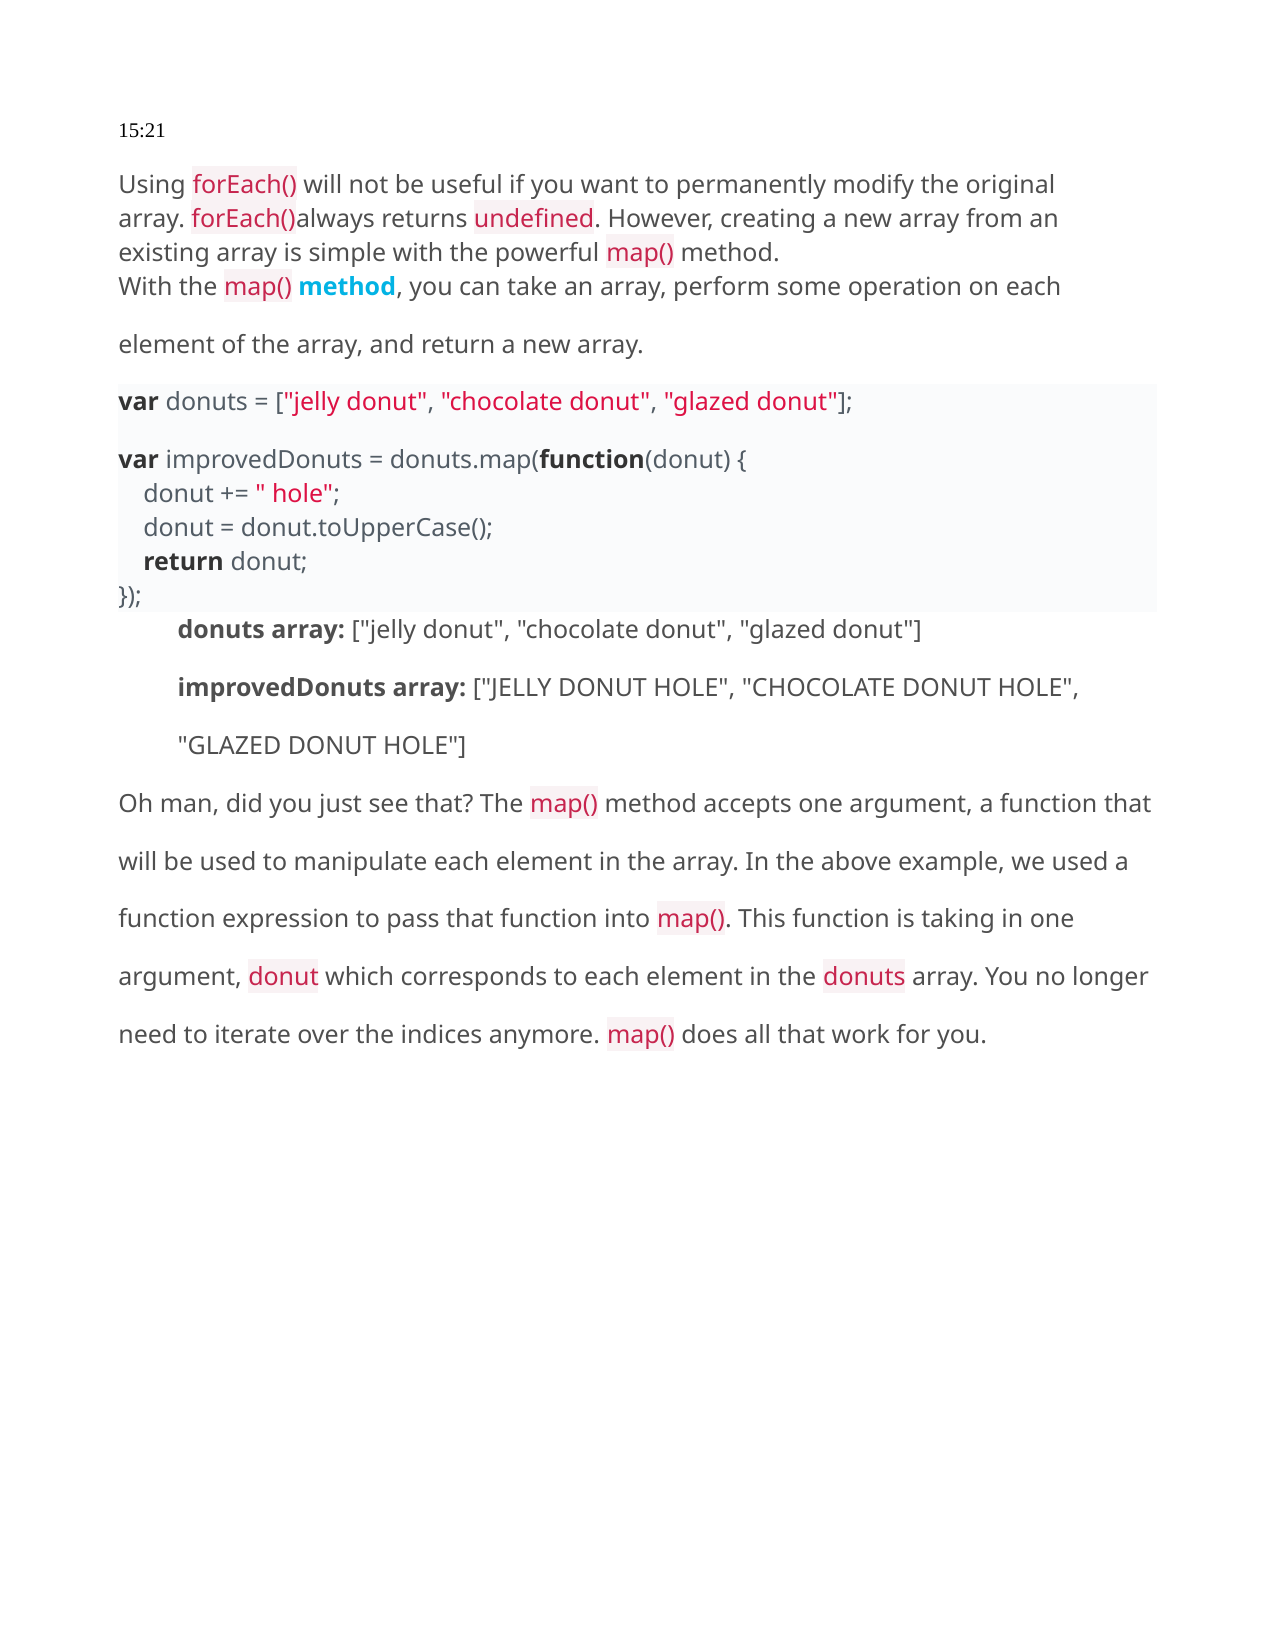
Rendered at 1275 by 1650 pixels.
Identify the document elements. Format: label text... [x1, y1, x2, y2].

text var improvedDonuts = donuts.map(function(donut) { [118, 442, 1157, 476]
text With the map() method, you can take an array, perform some operation on each element of the array, and return a new array. [118, 268, 1157, 360]
text Using forEach() will not be useful if you want to permanently modify the original array. forEach()always returns undefined. However, creating a new array from an existing array is simple with the powerful map() method. [118, 166, 1157, 268]
text donut += " hole"; [118, 476, 1157, 510]
text }); [118, 578, 1157, 612]
text Oh man, did you just see that? The map() method accepts one argument, a function that will be used to manipulate each element in the array. In the above example, we used a function expression to pass that function into map(). This function is taking in one argument, donut which corresponds to each element in the donuts array. You no longer need to iterate over the indices anymore. map() does all that work for you. [118, 786, 1157, 1051]
text donut = donut.toUpperCase(); [118, 510, 1157, 544]
text donuts array: ["jelly donut", "chocolate donut", "glazed donut"] improvedDonuts array: ["JELLY DONUT HOLE", "CHOCOLATE DONUT HOLE", "GLAZED DONUT HOLE"] [177, 612, 1098, 762]
text var donuts = ["jelly donut", "chocolate donut", "glazed donut"]; [118, 384, 1157, 418]
text return donut; [118, 544, 1157, 578]
text 15:21 [118, 118, 1157, 142]
